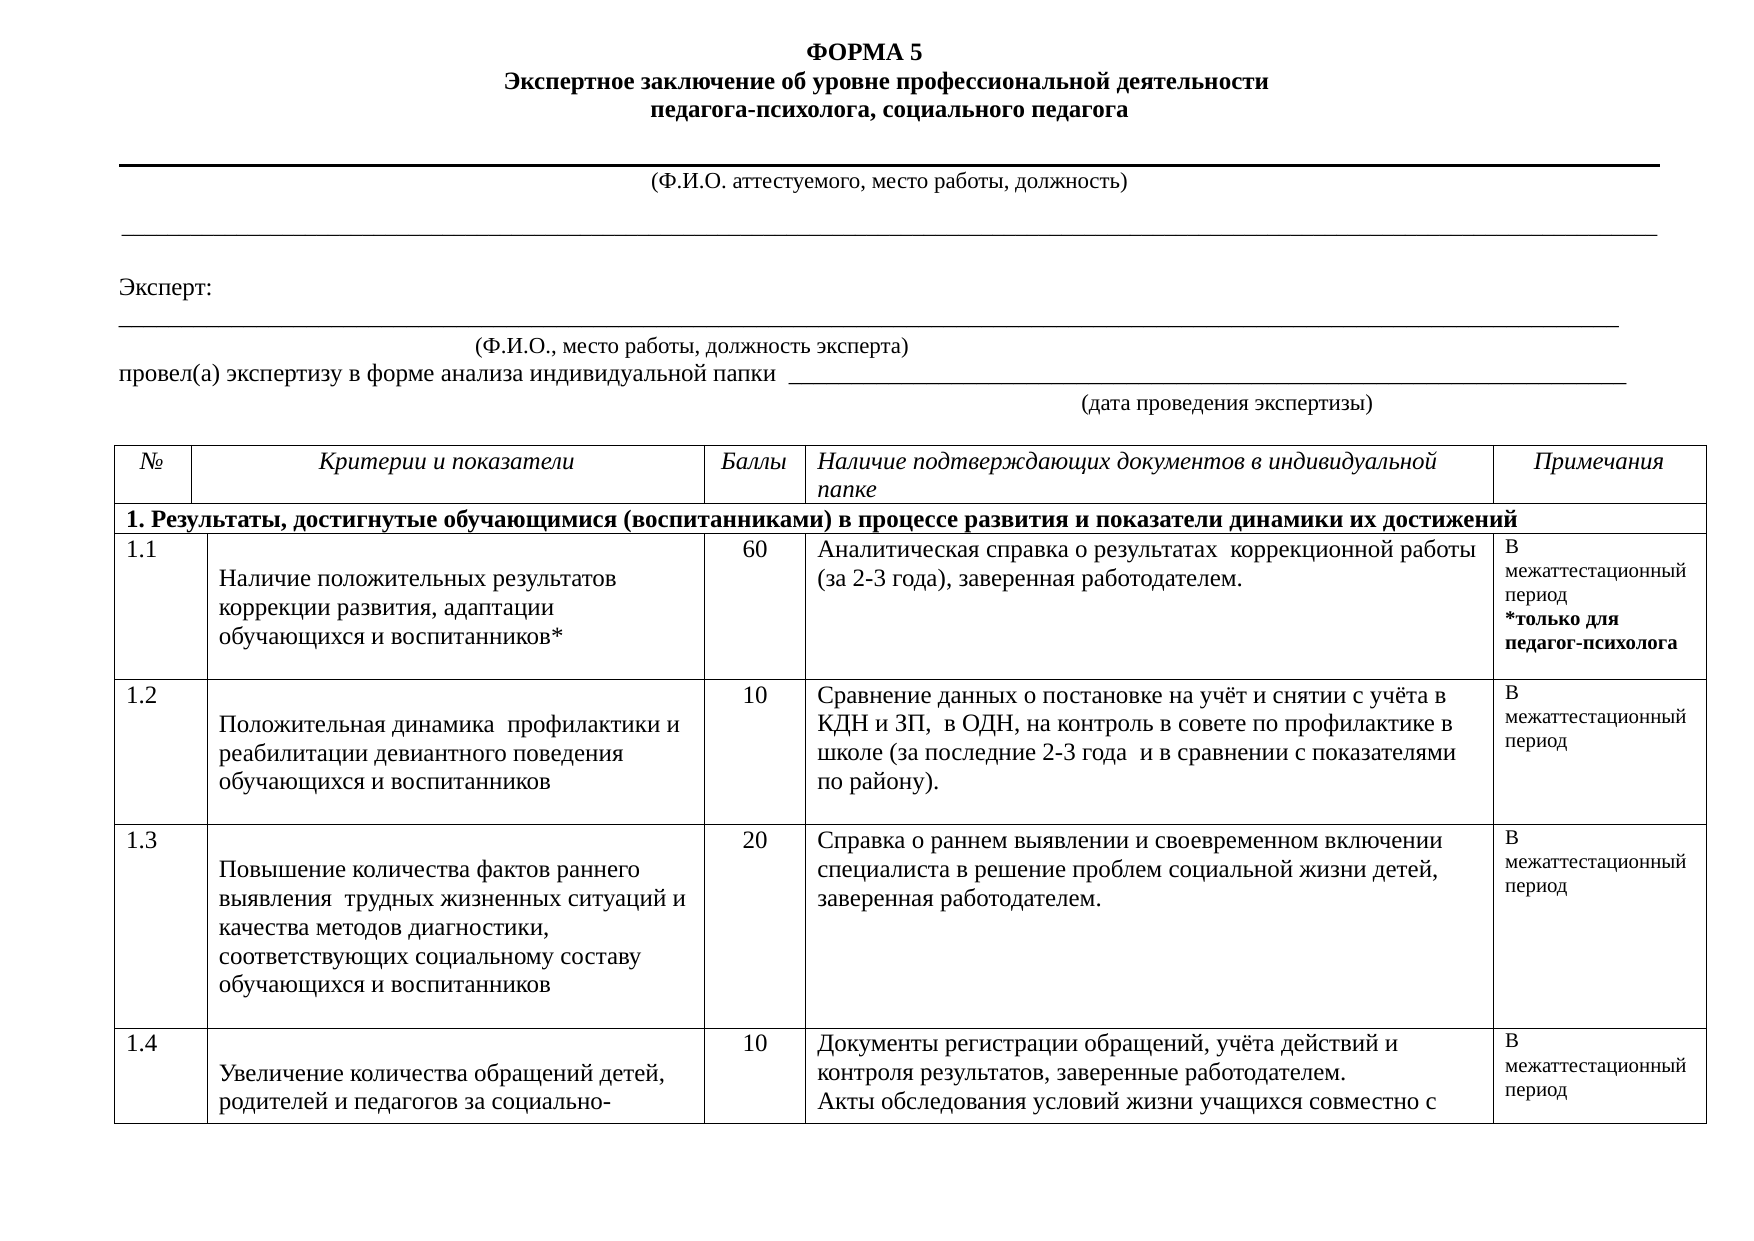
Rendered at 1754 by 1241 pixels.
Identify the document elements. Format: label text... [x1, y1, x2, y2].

text Экспертное заключение об уровне профессиональной деятельности [119, 66, 1660, 94]
table_cell Положительная динамика профилактики и реабилитации девиантного поведения обучающихся и воспитанников [208, 680, 704, 824]
table_cell 20 [705, 825, 805, 1027]
table_header № [115, 446, 191, 503]
text педагога-психолога, социального педагога [119, 94, 1660, 123]
text ______________________________________________________________________________________________________________________________________ [119, 212, 1660, 239]
table_cell Документы регистрации обращений, учёта действий и контроля результатов, заверенные работодателем. Акты обследования условий жизни учащихся совместно с [806, 1029, 1493, 1123]
table_cell Аналитическая справка о результатах коррекционной работы (за 2-3 года), заверенная работодателем. [806, 534, 1493, 679]
table_header Примечания [1494, 446, 1706, 503]
table_header Критерии и показатели [192, 446, 704, 503]
table_cell Справка о раннем выявлении и своевременном включении специалиста в решение проблем социальной жизни детей, заверенная работодателем. [806, 825, 1493, 1027]
table_cell 1.2 [115, 680, 207, 824]
table_cell 1.1 [115, 534, 207, 679]
table_cell 60 [705, 534, 805, 679]
table_cell Сравнение данных о постановке на учёт и снятии с учёта в КДН и ЗП, в ОДН, на контроль в совете по профилактике в школе (за последние 2-3 года и в сравнении с показателями по району). [806, 680, 1493, 824]
text (Ф.И.О., место работы, должность эксперта) [119, 330, 1660, 358]
text провел(а) экспертизу в форме анализа индивидуальной папки ___________________________________________________________________ [119, 358, 1660, 387]
table_cell 1.3 [115, 825, 207, 1027]
table_cell Повышение количества фактов раннего выявления трудных жизненных ситуаций и качества методов диагностики, соответствующих социальному составу обучающихся и воспитанников [208, 825, 704, 1027]
table_cell 10 [705, 680, 805, 824]
table_cell 1. Результаты, достигнутые обучающимися (воспитанниками) в процессе развития и показатели динамики их достижений [115, 504, 1706, 533]
table_cell В межаттестационный период [1494, 680, 1706, 824]
table_cell В межаттестационный период *только для педагог-психолога [1494, 534, 1706, 679]
text (Ф.И.О. аттестуемого, место работы, должность) [119, 167, 1660, 193]
text Эксперт: ________________________________________________________________________________________________________________________ [119, 272, 1660, 330]
table_cell Наличие положительных результатов коррекции развития, адаптации обучающихся и воспитанников* [208, 534, 704, 679]
table_cell В межаттестационный период [1494, 825, 1706, 1027]
table_header Наличие подтверждающих документов в индивидуальной папке [806, 446, 1493, 503]
text (дата проведения экспертизы) [119, 387, 1660, 416]
table_header Баллы [705, 446, 805, 503]
table_cell В межаттестационный период [1494, 1029, 1706, 1123]
table_cell Увеличение количества обращений детей, родителей и педагогов за социально- [208, 1029, 704, 1123]
text ФОРМА 5 [119, 37, 1610, 66]
table_cell 10 [705, 1029, 805, 1123]
table_cell 1.4 [115, 1029, 207, 1123]
